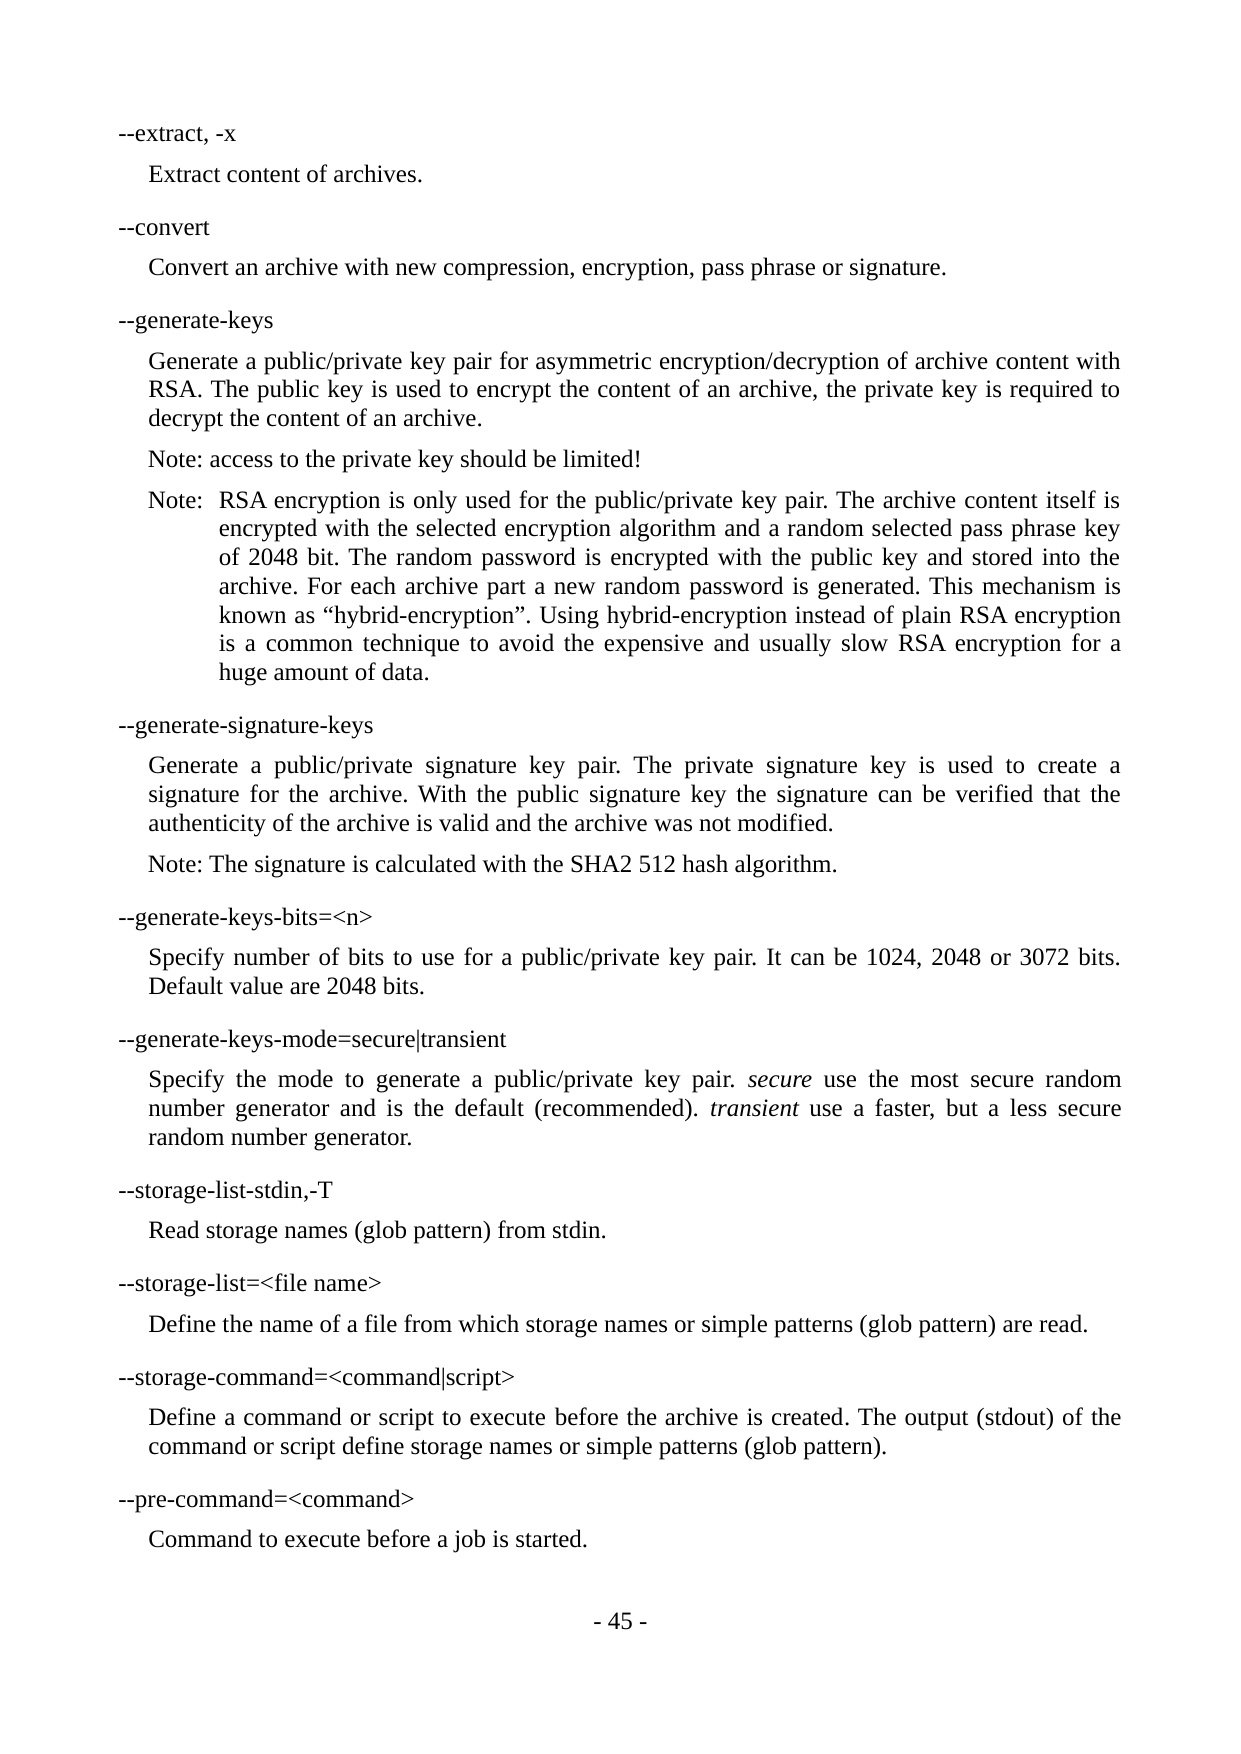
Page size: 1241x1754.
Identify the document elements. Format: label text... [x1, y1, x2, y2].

text Specify number of bits to use for a public/private key pair. It can be 1024, 2048 or 3072 bits. Default value are 2048 bits. [148, 942, 1122, 1000]
text Read storage names (glob pattern) from stdin. [148, 1215, 1122, 1244]
title --generate-keys-mode=secure|transient [118, 1024, 1122, 1052]
text Define a command or script to execute before the archive is created. The output (stdout) of the command or script define storage names or simple patterns (glob pattern). [148, 1402, 1122, 1460]
title --generate-keys [118, 305, 1122, 334]
text Specify the mode to generate a public/private key pair. secure use the most secure random number generator and is the default (recommended). transient use a faster, but a less secure random number generator. [148, 1064, 1122, 1151]
text Note: access to the private key should be limited! [148, 444, 1122, 473]
title --pre-command=<command> [118, 1484, 1122, 1512]
title --storage-command=<command|script> [118, 1362, 1122, 1390]
text Note: The signature is calculated with the SHA2 512 hash algorithm. [148, 849, 1122, 878]
title --storage-list=<file name> [118, 1268, 1122, 1297]
text Command to execute before a job is started. [148, 1524, 1122, 1553]
title --convert [118, 212, 1122, 240]
text Note: RSA encryption is only used for the public/private key pair. The archive content itself is encrypted with the selected encryption algorithm and a random selected pass phrase key of 2048 bit. The random password is encrypted with the public key and stored into the archive. For each archive part a new random password is generated. This mechanism is known as “hybrid-encryption”. Using hybrid-encryption instead of plain RSA encryption is a common technique to avoid the expensive and usually slow RSA encryption for a huge amount of data. [148, 485, 1122, 686]
text Define the name of a file from which storage names or simple patterns (glob pattern) are read. [148, 1309, 1122, 1338]
text Convert an archive with new compression, encryption, pass phrase or signature. [148, 252, 1122, 281]
title --generate-signature-keys [118, 710, 1122, 739]
text Generate a public/private key pair for asymmetric encryption/decryption of archive content with RSA. The public key is used to encrypt the content of an archive, the private key is required to decrypt the content of an archive. [148, 346, 1122, 432]
text Generate a public/private signature key pair. The private signature key is used to create a signature for the archive. With the public signature key the signature can be verified that the authenticity of the archive is valid and the archive was not modified. [148, 751, 1122, 837]
title --extract, -x [118, 118, 1122, 147]
text Extract content of archives. [148, 159, 1122, 188]
title --storage-list-stdin,-T [118, 1175, 1122, 1203]
title --generate-keys-bits=<n> [118, 902, 1122, 930]
